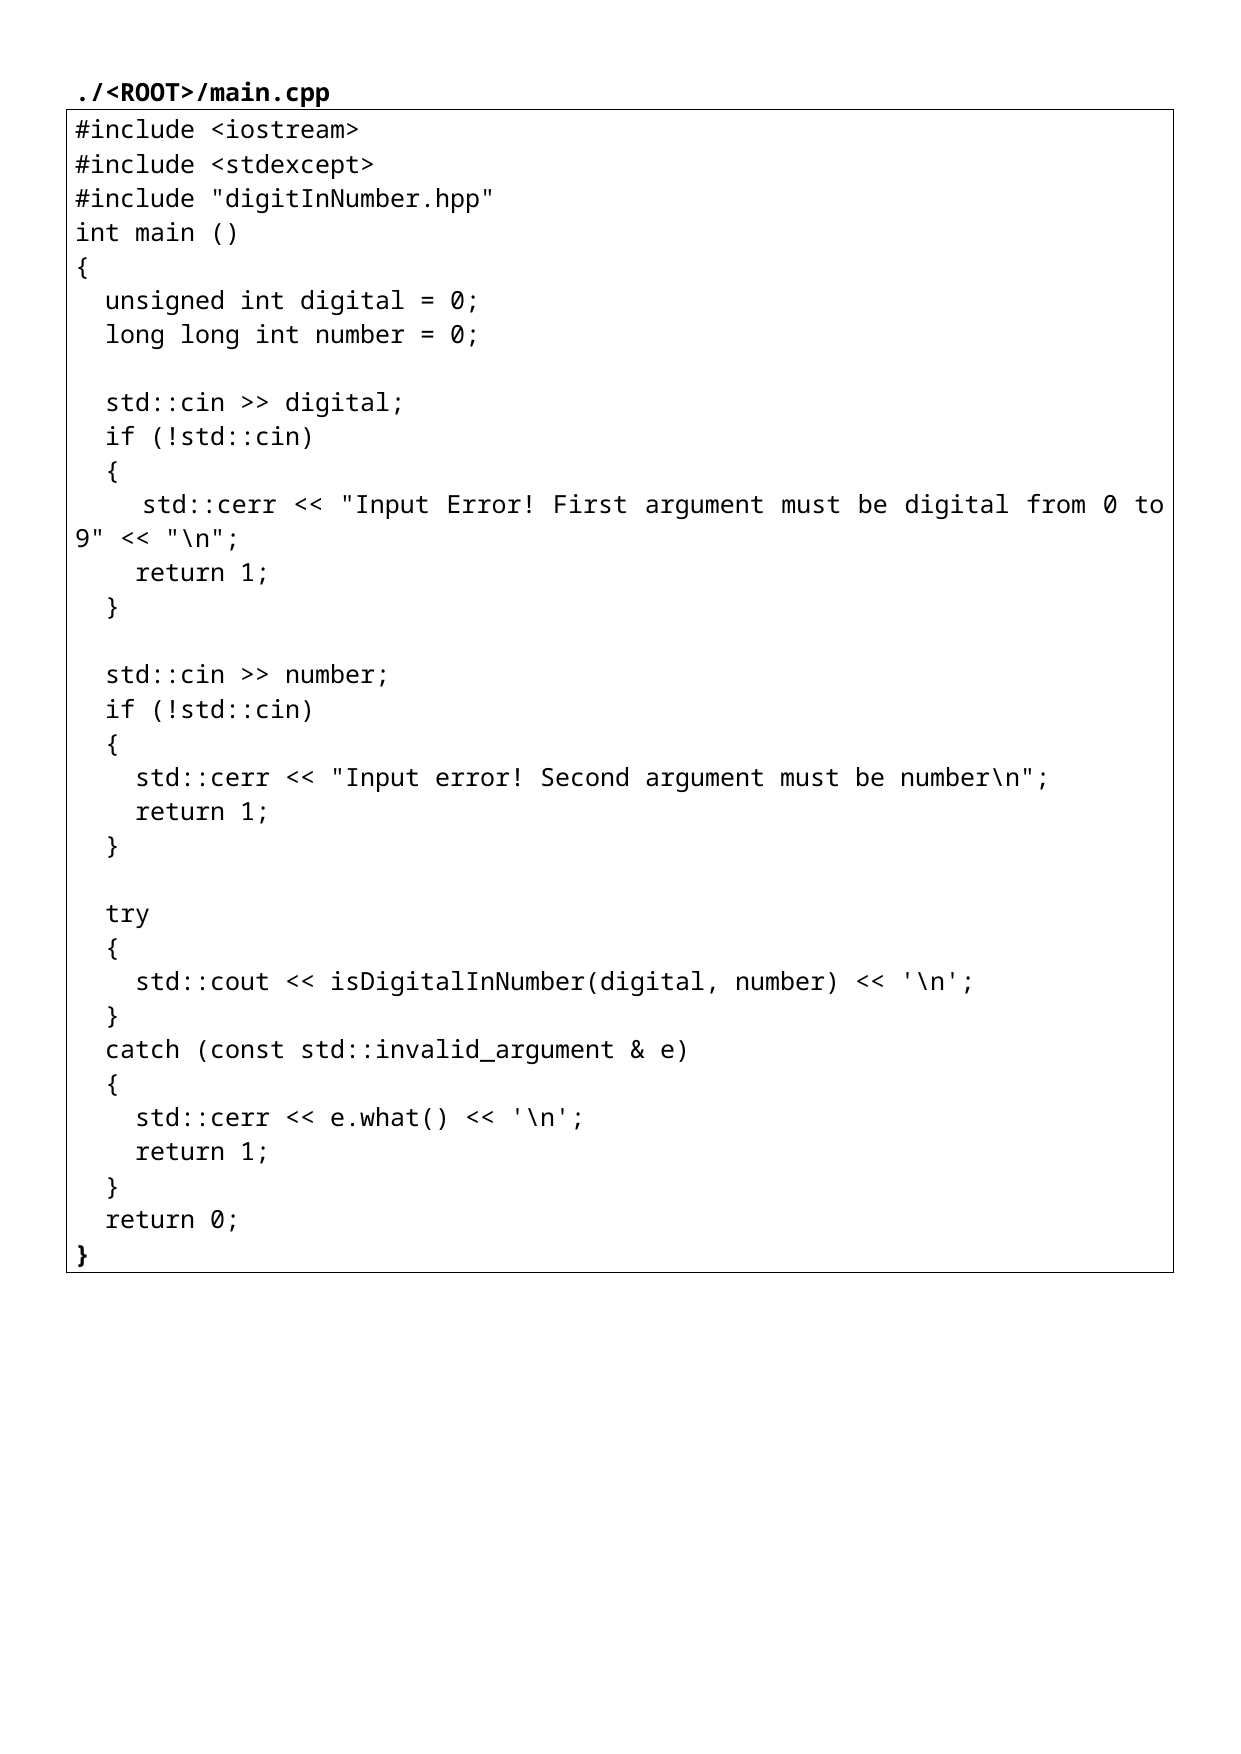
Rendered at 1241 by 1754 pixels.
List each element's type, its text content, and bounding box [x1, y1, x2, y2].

text std::cerr << "Input error! Second argument must be number\n"; [75, 759, 1165, 793]
text #include <stdexcept> [75, 146, 1165, 180]
text #include <iostream> [67, 110, 1173, 146]
text std::cerr << "Input Error! First argument must be digital from 0 to 9" << "\n"; [75, 487, 1165, 555]
text } [75, 589, 1165, 623]
text return 1; [75, 793, 1165, 827]
text if (!std::cin) [75, 691, 1165, 725]
text unsigned int digital = 0; [75, 282, 1165, 317]
text { [75, 453, 1165, 487]
text { [75, 248, 1165, 282]
text { [75, 725, 1165, 759]
text #include "digitInNumber.hpp" [75, 180, 1165, 214]
text { [75, 930, 1165, 964]
text try [75, 896, 1165, 930]
text ./<ROOT>/main.cpp [75, 75, 1165, 109]
text { [75, 1066, 1165, 1100]
text return 1; [75, 555, 1165, 589]
text return 0; [75, 1202, 1165, 1233]
text long long int number = 0; [75, 317, 1165, 351]
text if (!std::cin) [75, 419, 1165, 453]
text } [75, 1168, 1165, 1202]
text std::cerr << e.what() << '\n'; [75, 1100, 1165, 1134]
text return 1; [75, 1134, 1165, 1168]
text std::cin >> number; [75, 657, 1165, 691]
text catch (const std::invalid_argument & e) [75, 1032, 1165, 1066]
text } [75, 998, 1165, 1032]
text } [75, 827, 1165, 862]
text std::cout << isDigitalInNumber(digital, number) << '\n'; [75, 964, 1165, 998]
text std::cin >> digital; [75, 385, 1165, 419]
text } [67, 1233, 1173, 1272]
text int main () [75, 214, 1165, 248]
